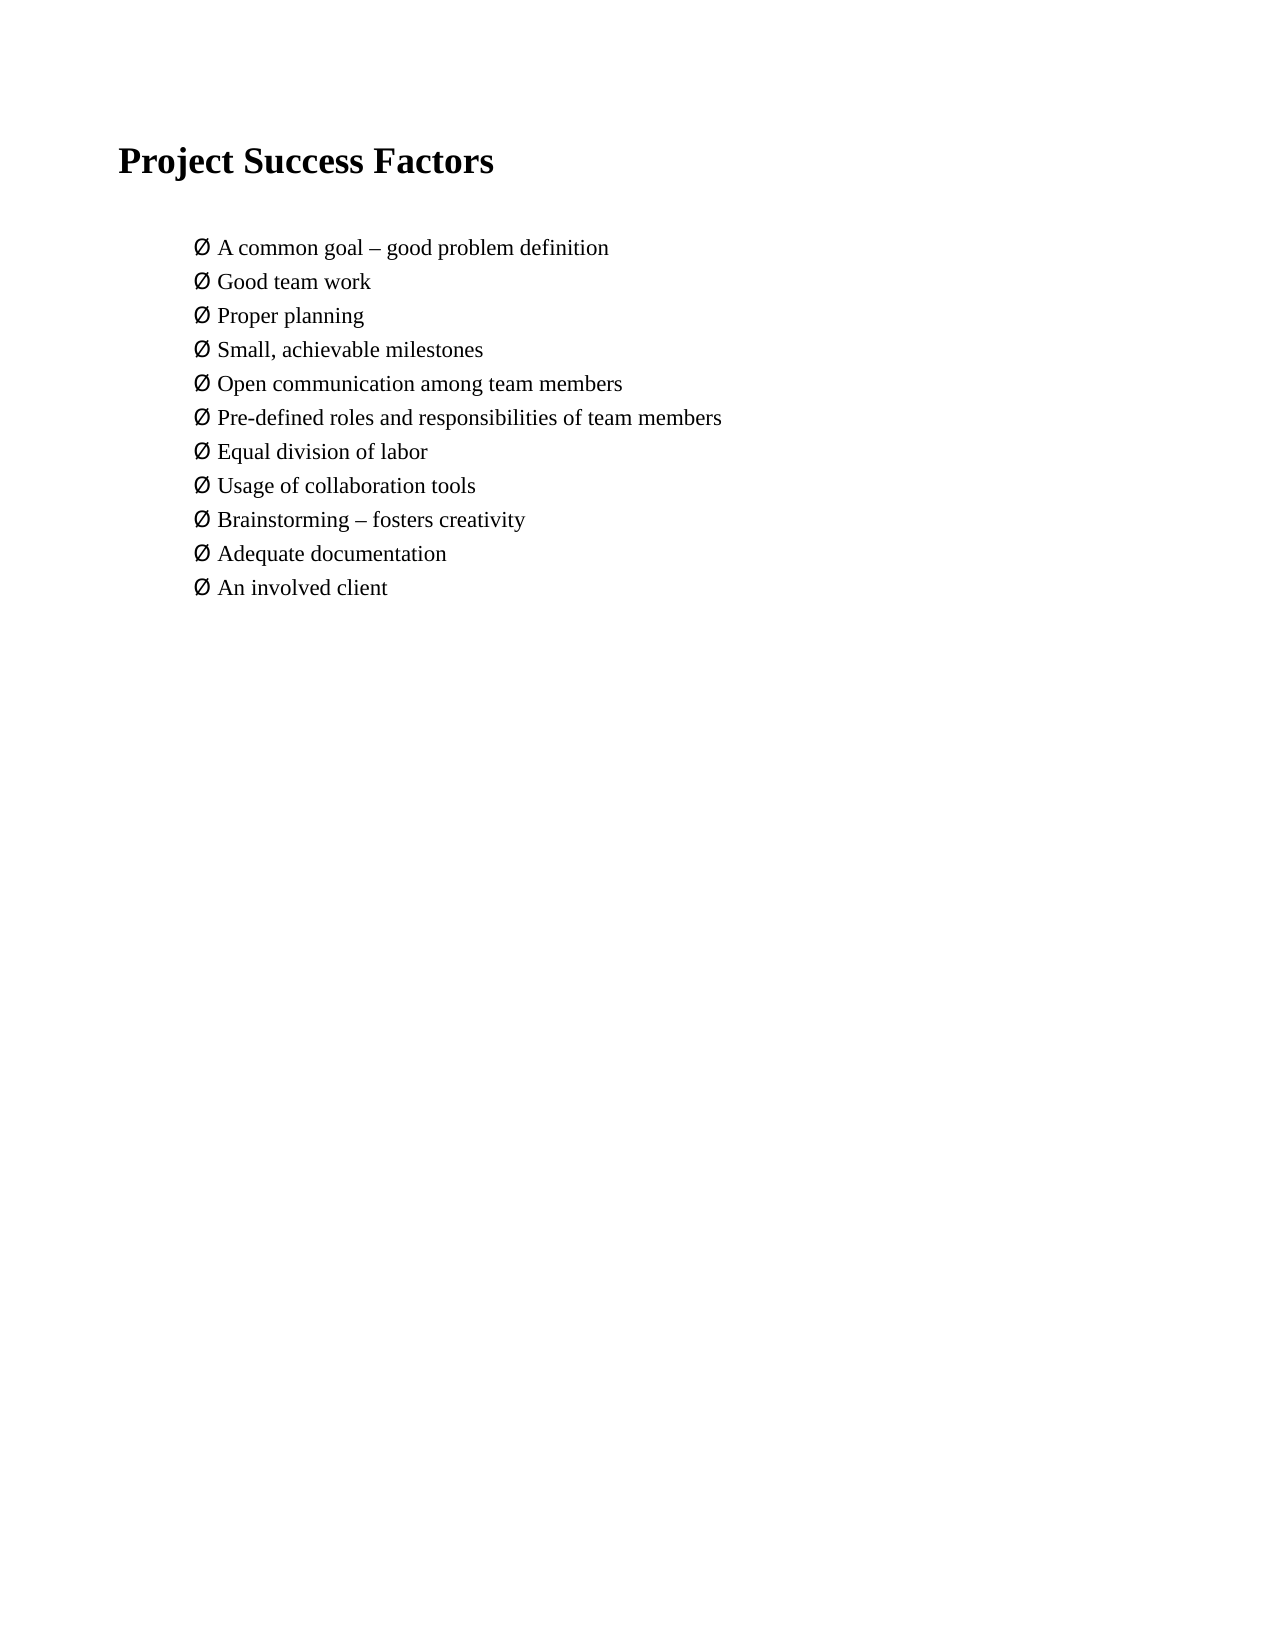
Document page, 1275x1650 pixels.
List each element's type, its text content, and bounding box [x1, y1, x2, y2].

text Ø Brainstorming – fosters creativity [193, 500, 1157, 534]
text Ø Adequate documentation [193, 534, 1157, 568]
text Ø Small, achievable milestones [193, 330, 1157, 364]
text Ø Proper planning [193, 296, 1157, 330]
text Ø Pre-defined roles and responsibilities of team members [193, 398, 1157, 432]
text Ø Equal division of labor [193, 432, 1157, 466]
text Ø Open communication among team members [193, 364, 1157, 398]
subtitle Project Success Factors [118, 139, 1157, 182]
text Ø A common goal – good problem definition [193, 228, 1157, 262]
text Ø Usage of collaboration tools [193, 466, 1157, 500]
text Ø An involved client [193, 568, 1157, 602]
text Ø Good team work [193, 262, 1157, 296]
